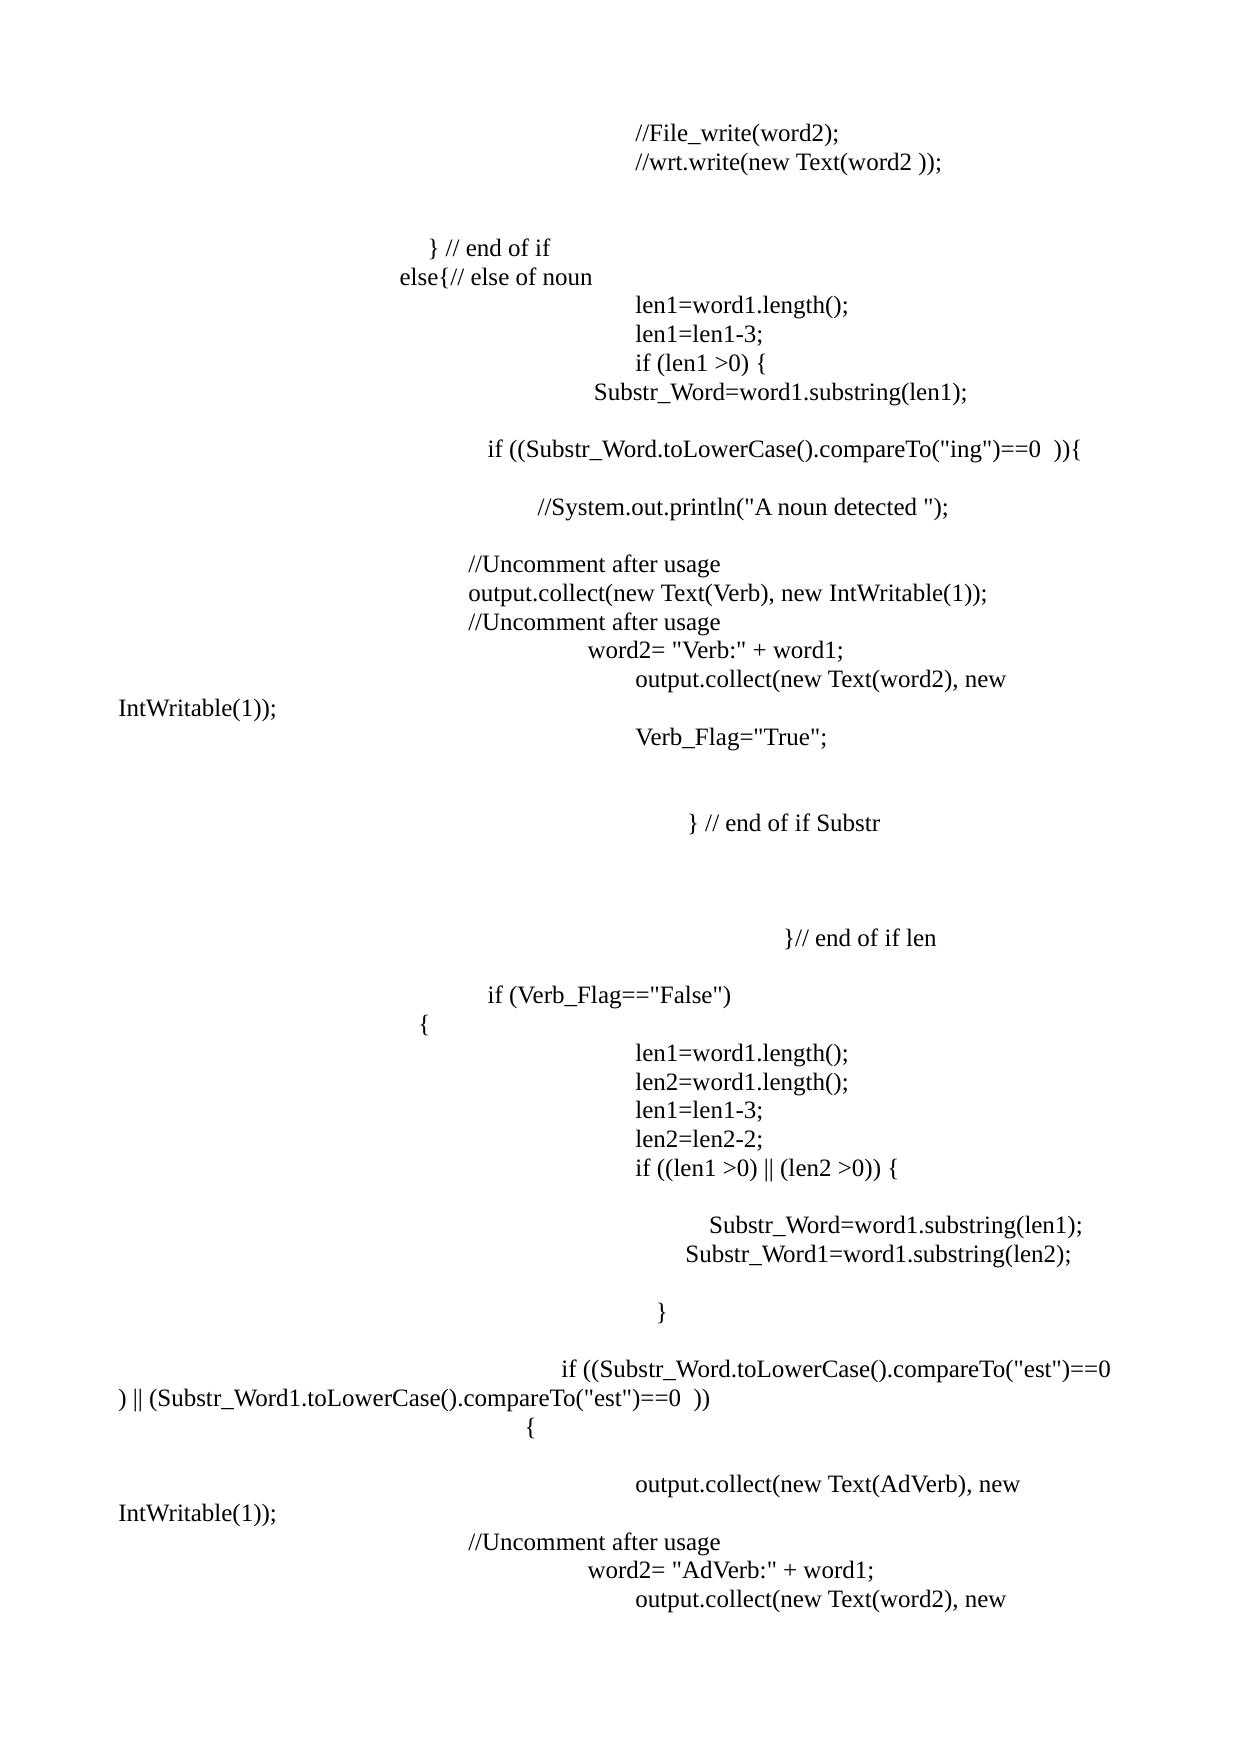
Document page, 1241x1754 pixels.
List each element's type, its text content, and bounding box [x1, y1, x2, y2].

text len1=word1.length(); [118, 1038, 1122, 1067]
text if (Verb_Flag=="False") [118, 981, 1122, 1009]
text output.collect(new Text(AdVerb), new IntWritable(1)); [118, 1469, 1122, 1527]
text output.collect(new Text(Verb), new IntWritable(1)); [118, 578, 1122, 607]
text word2= "AdVerb:" + word1; [118, 1556, 1122, 1584]
text Verb_Flag="True"; [118, 722, 1122, 751]
text } [118, 1297, 1122, 1326]
text if ((len1 >0) || (len2 >0)) { [118, 1153, 1122, 1182]
text } // end of if Substr [118, 808, 1122, 837]
text //Uncomment after usage [118, 1527, 1122, 1556]
text len1=word1.length(); [118, 291, 1122, 319]
text len2=word1.length(); [118, 1067, 1122, 1096]
text Substr_Word=word1.substring(len1); [118, 1211, 1122, 1239]
text //Uncomment after usage [118, 607, 1122, 636]
text //Uncomment after usage [118, 549, 1122, 578]
text if ((Substr_Word.toLowerCase().compareTo("ing")==0 )){ [118, 434, 1122, 463]
text { [118, 1009, 1122, 1038]
text Substr_Word1=word1.substring(len2); [118, 1239, 1122, 1268]
text len2=len2-2; [118, 1124, 1122, 1153]
text Substr_Word=word1.substring(len1); [118, 377, 1122, 406]
text } // end of if [118, 204, 1122, 262]
text if (len1 >0) { [118, 348, 1122, 377]
text len1=len1-3; [118, 319, 1122, 348]
text //File_write(word2); [118, 118, 1122, 147]
text output.collect(new Text(word2), new [118, 1584, 1122, 1613]
text { [118, 1412, 1122, 1441]
text else{// else of noun [118, 262, 1122, 291]
text len1=len1-3; [118, 1096, 1122, 1124]
text //wrt.write(new Text(word2 )); [118, 147, 1122, 176]
text output.collect(new Text(word2), new IntWritable(1)); [118, 664, 1122, 722]
text //System.out.println("A noun detected "); [118, 492, 1122, 521]
text word2= "Verb:" + word1; [118, 636, 1122, 664]
text if ((Substr_Word.toLowerCase().compareTo("est")==0 ) || (Substr_Word1.toLowerCase().compareTo("est")==0 )) [118, 1354, 1122, 1412]
text }// end of if len [118, 923, 1122, 952]
